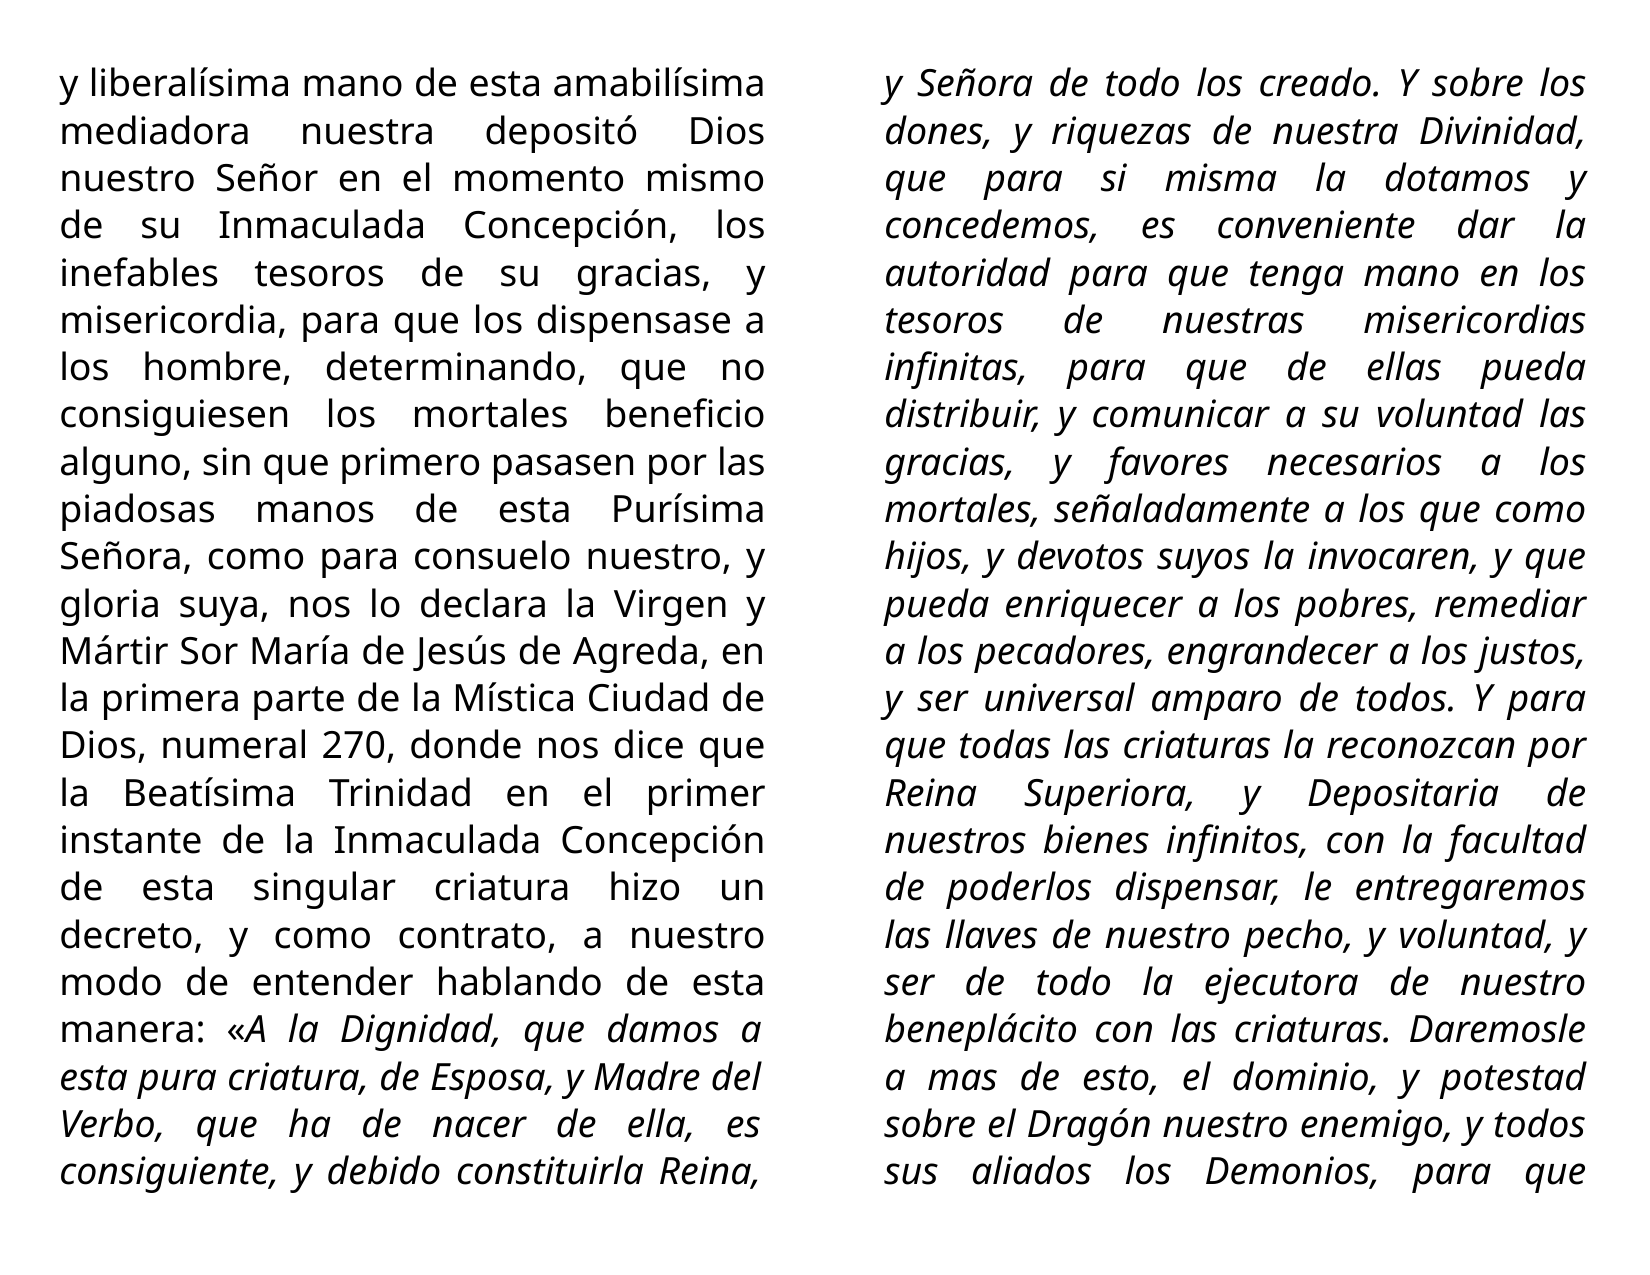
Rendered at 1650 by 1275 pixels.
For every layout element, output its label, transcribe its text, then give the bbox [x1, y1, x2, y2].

text y Señora de todo los creado. Y sobre los dones, y riquezas de nuestra Divinidad, que para si misma la dotamos y concedemos, es conveniente dar la autoridad para que tenga mano en los tesoros de nuestras misericordias infinitas, para que de ellas pueda distribuir, y comunicar a su voluntad las gracias, y favores necesarios a los mortales, señaladamente a los que como hijos, y devotos suyos la invocaren, y que pueda enriquecer a los pobres, remediar a los pecadores, engrandecer a los justos, y ser universal amparo de todos. Y para que todas las criaturas la reconozcan por Reina Superiora, y Depositaria de nuestros bienes infinitos, con la facultad de poderlos dispensar, le entregaremos las llaves de nuestro pecho, y voluntad, y ser de todo la ejecutora de nuestro beneplácito con las criaturas. Daremosle a mas de esto, el dominio, y potestad sobre el Dragón nuestro enemigo, y todos sus aliados los Demonios, para que [884, 59, 1591, 1194]
text y liberalísima mano de esta amabilísima mediadora nuestra depositó Dios nuestro Señor en el momento mismo de su Inmaculada Concepción, los inefables tesoros de su gracias, y misericordia, para que los dispensase a los hombre, determinando, que no consiguiesen los mortales beneficio alguno, sin que primero pasasen por las piadosas manos de esta Purísima Señora, como para consuelo nuestro, y gloria suya, nos lo declara la Virgen y Mártir Sor María de Jesús de Agreda, en la primera parte de la Mística Ciudad de Dios, numeral 270, donde nos dice que la Beatísima Trinidad en el primer instante de la Inmaculada Concepción de esta singular criatura hizo un decreto, y como contrato, a nuestro modo de entender hablando de esta manera: «A la Dignidad, que damos a esta pura criatura, de Esposa, y Madre del Verbo, que ha de nacer de ella, es consiguiente, y debido constituirla Reina, [59, 59, 766, 1194]
